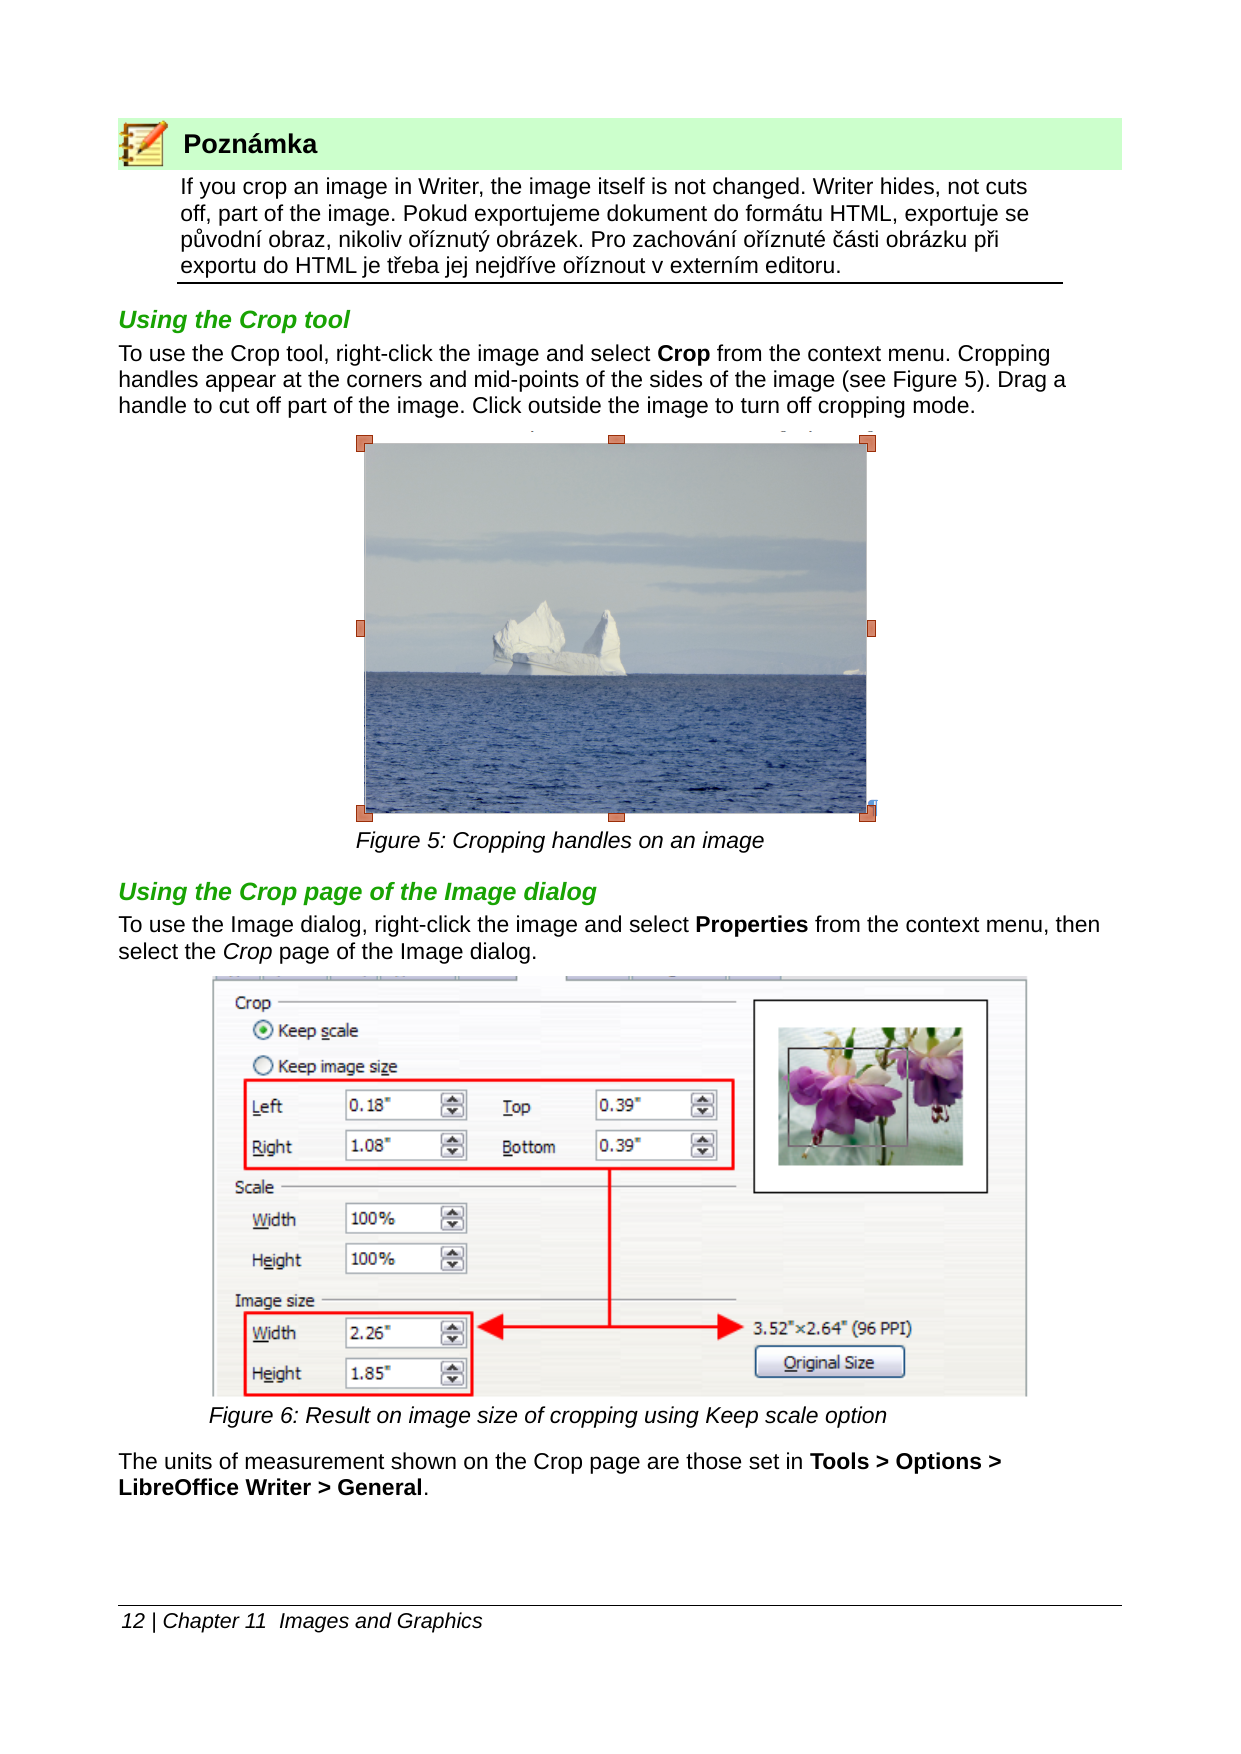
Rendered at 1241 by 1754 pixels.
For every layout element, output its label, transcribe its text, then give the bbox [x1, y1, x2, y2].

picture [351, 431, 879, 827]
text If you crop an image in Writer, the image itself is not changed. Writer hides, not cuts off, part of the image. Pokud exportujeme dokument do formátu HTML, exportuje se původní obraz, nikoliv oříznutý obrázek. Pro zachování oříznuté části obrázku při exportu do HTML je třeba jej nejdříve oříznout v externím editoru. [177, 170, 1063, 282]
subtitle Using the Crop tool [118, 305, 1122, 333]
text To use the Crop tool, right-click the image and select Crop from the context menu. Cropping handles appear at the corners and mid-points of the sides of the image (see Figure 5). Drag a handle to cut off part of the image. Click outside the image to turn off cropping mode. [118, 339, 1122, 418]
text Figure 5: Cropping handles on an image [356, 431, 885, 853]
subtitle Poznámka [118, 118, 1122, 170]
text To use the Image dialog, right-click the image and select Properties from the context menu, then select the Crop page of the Image dialog. [118, 911, 1122, 964]
text The units of measurement shown on the Crop page are those set in Tools > Options > LibreOffice Writer > General. [118, 1448, 1122, 1501]
picture [208, 976, 1032, 1403]
text Figure 6: Result on image size of cropping using Keep scale option [208, 1403, 1032, 1428]
subtitle Using the Crop page of the Image dialog [118, 877, 1122, 905]
picture [119, 119, 170, 170]
